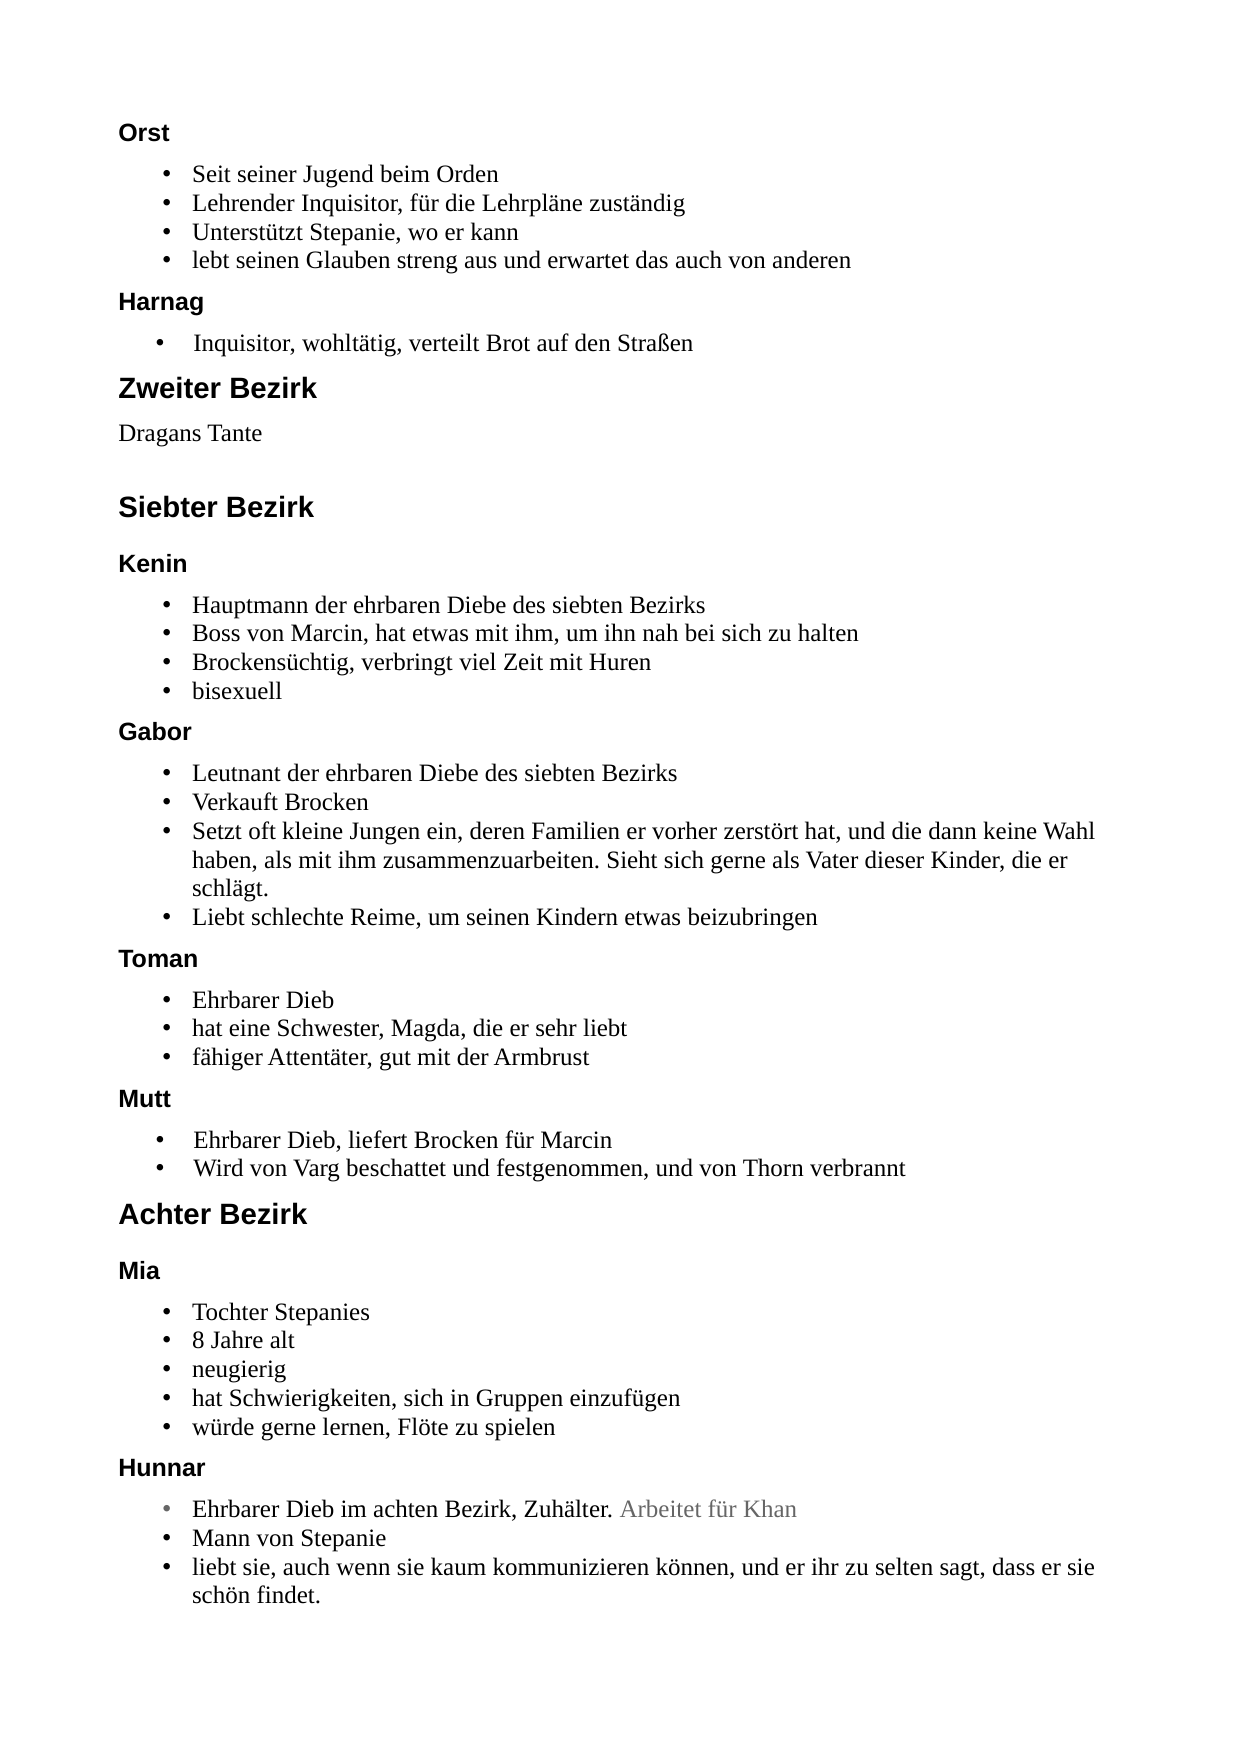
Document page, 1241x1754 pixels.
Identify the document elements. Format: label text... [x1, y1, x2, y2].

subtitle Mutt [118, 1083, 1122, 1112]
subtitle Gabor [118, 717, 1122, 746]
list Hauptmann der ehrbaren Diebe des siebten Bezirks [162, 590, 1122, 618]
subtitle Toman [118, 943, 1122, 972]
list Mann von Stepanie [162, 1523, 1122, 1552]
list Inquisitor, wohltätig, verteilt Brot auf den Straßen [156, 328, 1122, 357]
list hat Schwierigkeiten, sich in Gruppen einzufügen [162, 1383, 1122, 1412]
list Liebt schlechte Reime, um seinen Kindern etwas beizubringen [162, 902, 1122, 931]
list Brockensüchtig, verbringt viel Zeit mit Huren [162, 647, 1122, 676]
list Setzt oft kleine Jungen ein, deren Familien er vorher zerstört hat, und die dann keine Wahl haben, als mit ihm zusammenzuarbeiten. Sieht sich gerne als Vater dieser Kinder, die er schlägt. [162, 816, 1122, 902]
text Dragans Tante [118, 418, 1122, 446]
list Tochter Stepanies [162, 1297, 1122, 1326]
subtitle Mia [118, 1256, 1122, 1284]
list Ehrbarer Dieb [162, 985, 1122, 1013]
subtitle Kenin [118, 548, 1122, 577]
subtitle Zweiter Bezirk [118, 371, 1122, 405]
list würde gerne lernen, Flöte zu spielen [162, 1412, 1122, 1441]
list Unterstützt Stepanie, wo er kann [162, 217, 1122, 246]
list Seit seiner Jugend beim Orden [162, 159, 1122, 188]
list Ehrbarer Dieb im achten Bezirk, Zuhälter. Arbeitet für Khan [162, 1494, 1122, 1523]
list Leutnant der ehrbaren Diebe des siebten Bezirks [162, 758, 1122, 787]
subtitle Siebter Bezirk [118, 490, 1122, 523]
list Lehrender Inquisitor, für die Lehrpläne zuständig [162, 188, 1122, 217]
subtitle Harnag [118, 287, 1122, 316]
list bisexuell [162, 676, 1122, 705]
list lebt seinen Glauben streng aus und erwartet das auch von anderen [162, 246, 1122, 274]
list Verkauft Brocken [162, 787, 1122, 816]
list hat eine Schwester, Magda, die er sehr liebt [162, 1013, 1122, 1042]
list neugierig [162, 1354, 1122, 1383]
list Ehrbarer Dieb, liefert Brocken für Marcin [156, 1125, 1122, 1153]
list liebt sie, auch wenn sie kaum kommunizieren können, und er ihr zu selten sagt, dass er sie schön findet. [162, 1552, 1122, 1609]
list Wird von Varg beschattet und festgenommen, und von Thorn verbrannt [156, 1153, 1122, 1182]
list fähiger Attentäter, gut mit der Armbrust [162, 1042, 1122, 1071]
subtitle Hunnar [118, 1453, 1122, 1482]
list 8 Jahre alt [162, 1326, 1122, 1354]
subtitle Orst [118, 118, 1122, 147]
subtitle Achter Bezirk [118, 1197, 1122, 1231]
list Boss von Marcin, hat etwas mit ihm, um ihn nah bei sich zu halten [162, 618, 1122, 647]
